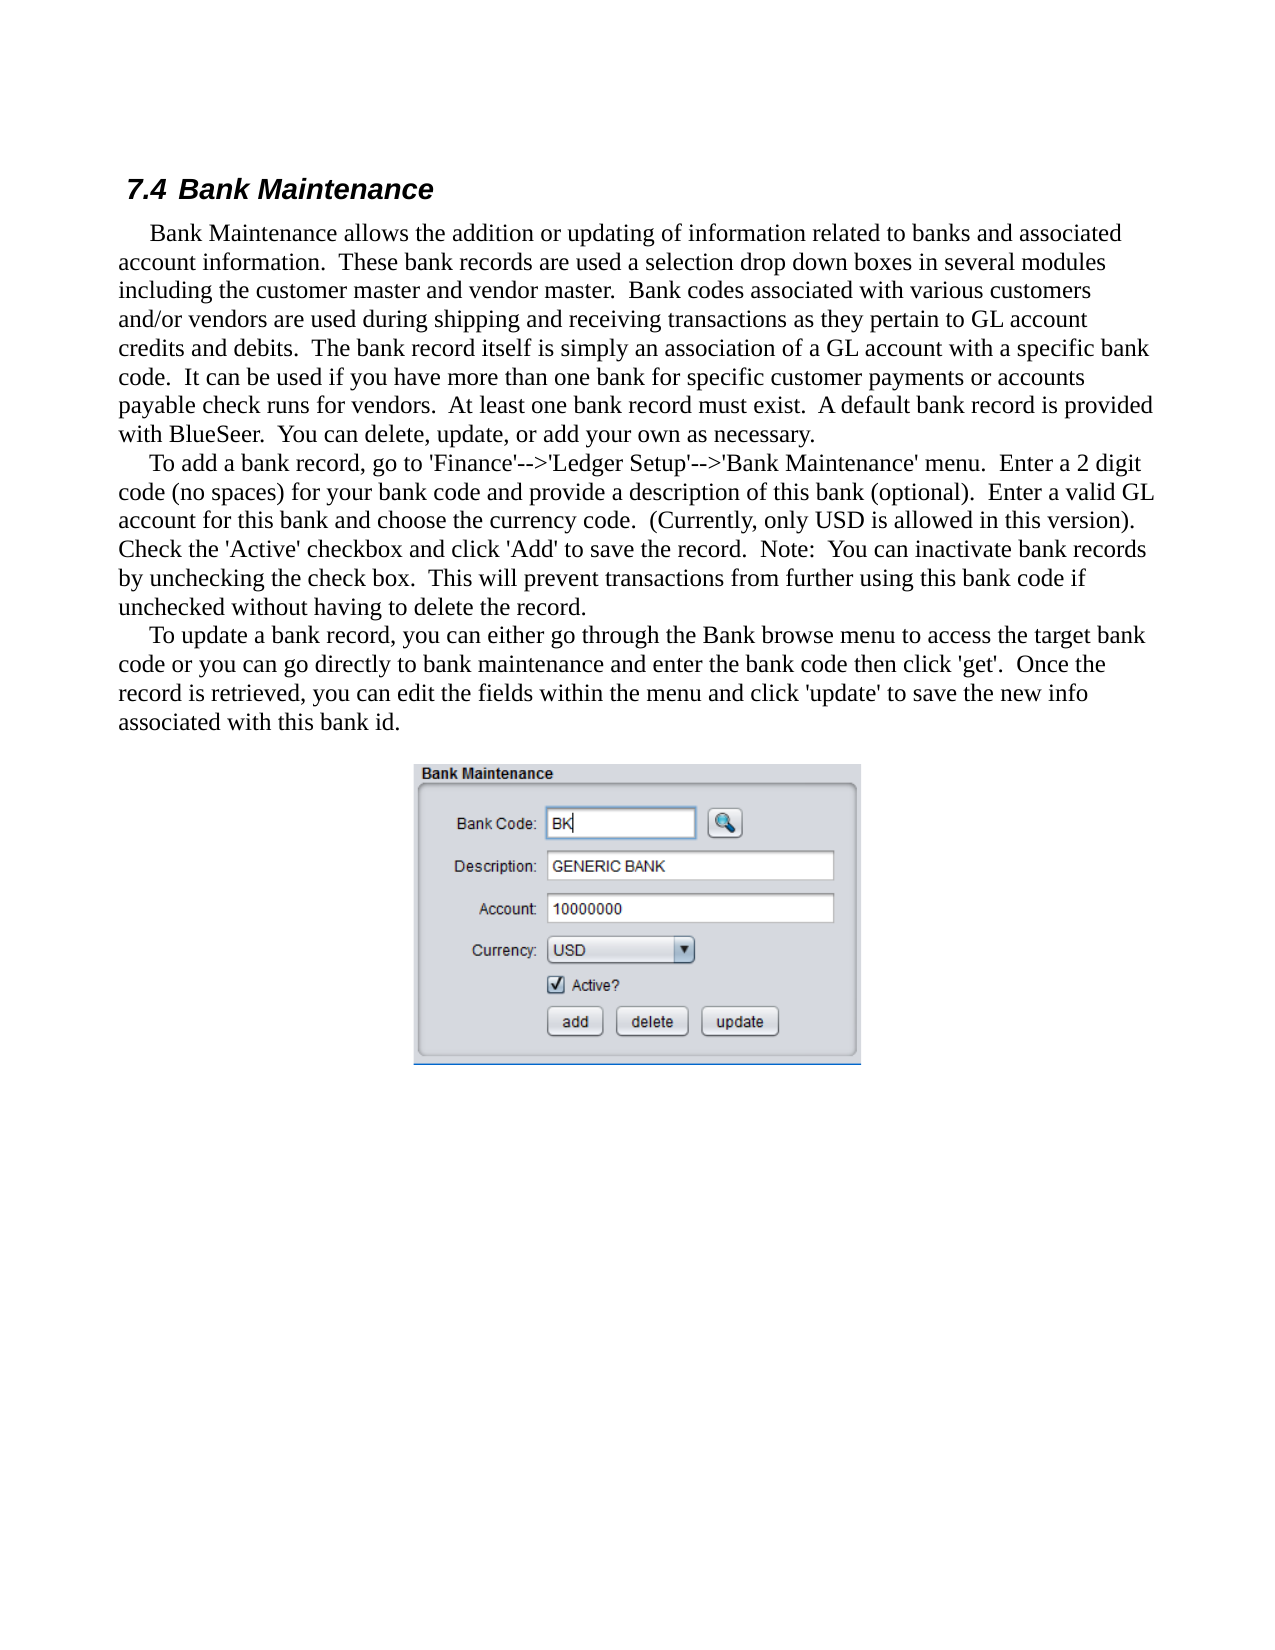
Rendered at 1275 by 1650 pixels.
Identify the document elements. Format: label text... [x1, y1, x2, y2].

picture [413, 764, 862, 1065]
text To update a bank record, you can either go through the Bank browse menu to access the target bank code or you can go directly to bank maintenance and enter the bank code then click 'get'. Once the record is retrieved, you can edit the fields within the menu and click 'update' to save the new info associated with this bank id. [118, 620, 1157, 735]
text To add a bank record, go to 'Finance'-->'Ledger Setup'-->'Bank Maintenance' menu. Enter a 2 digit code (no spaces) for your bank code and provide a description of this bank (optional). Enter a valid GL account for this bank and choose the currency code. (Currently, only USD is allowed in this version). Check the 'Active' checkbox and click 'Add' to save the record. Note: You can inactivate bank records by unchecking the check box. This will prevent transactions from further using this bank code if unchecked without having to delete the record. [118, 448, 1157, 620]
text Bank Maintenance allows the addition or updating of information related to banks and associated account information. These bank records are used a selection drop down boxes in several modules including the customer master and vendor master. Bank codes associated with various customers and/or vendors are used during shipping and receiving transactions as they pertain to GL account credits and debits. The bank record itself is simply an association of a GL account with a specific bank code. It can be used if you have more than one bank for specific customer payments or accounts payable check runs for vendors. At least one bank record must exist. A default bank record is provided with BlueSeer. You can delete, update, or add your own as necessary. [118, 218, 1157, 448]
subtitle Bank Maintenance [118, 172, 1157, 205]
